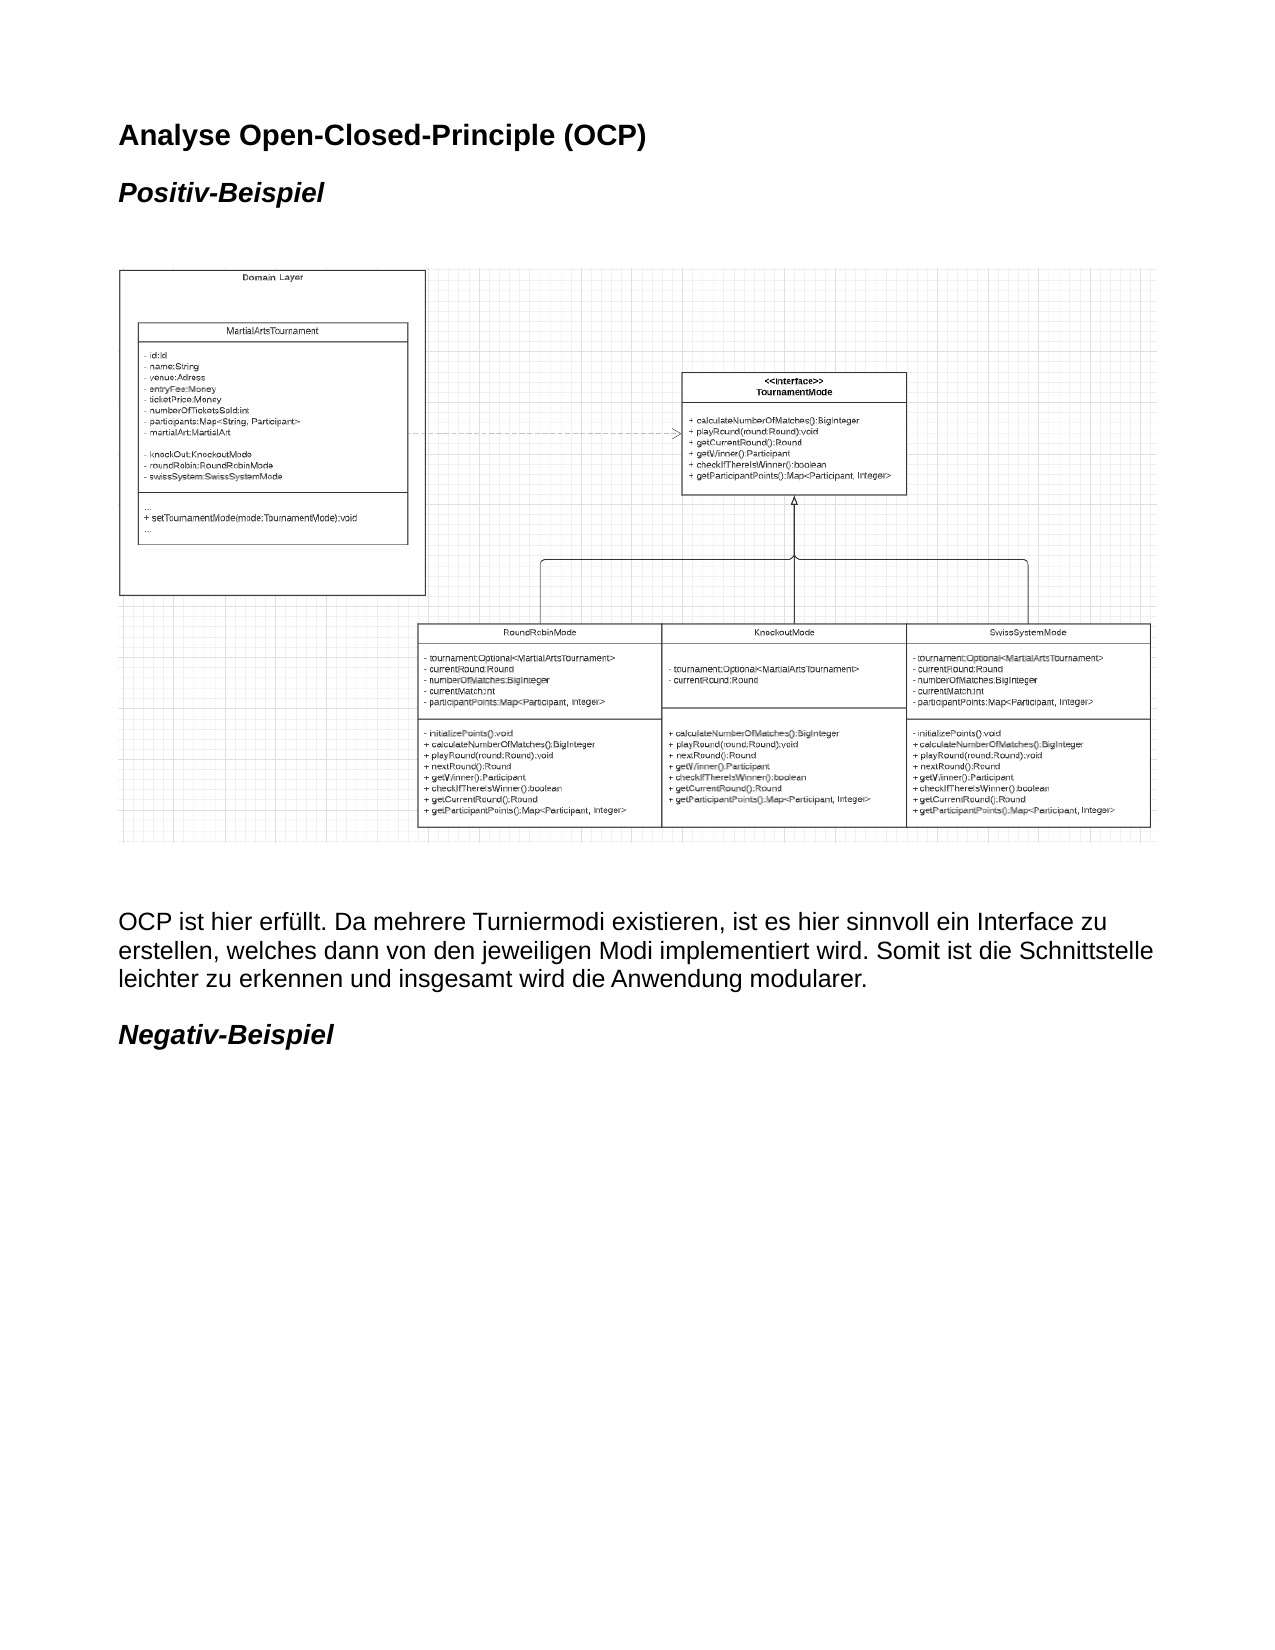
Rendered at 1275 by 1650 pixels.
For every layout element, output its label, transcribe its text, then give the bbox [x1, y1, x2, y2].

picture [118, 268, 1157, 843]
subtitle Analyse Open-Closed-Principle (OCP) [118, 118, 1157, 152]
subtitle Negativ-Beispiel [118, 1018, 1157, 1050]
subtitle Positiv-Beispiel [118, 177, 1157, 209]
subtitle OCP ist hier erfüllt. Da mehrere Turniermodi existieren, ist es hier sinnvoll ein Interface zu erstellen, welches dann von den jeweiligen Modi implementiert wird. Somit ist die Schnittstelle leichter zu erkennen und insgesamt wird die Anwendung modularer. [118, 907, 1157, 993]
